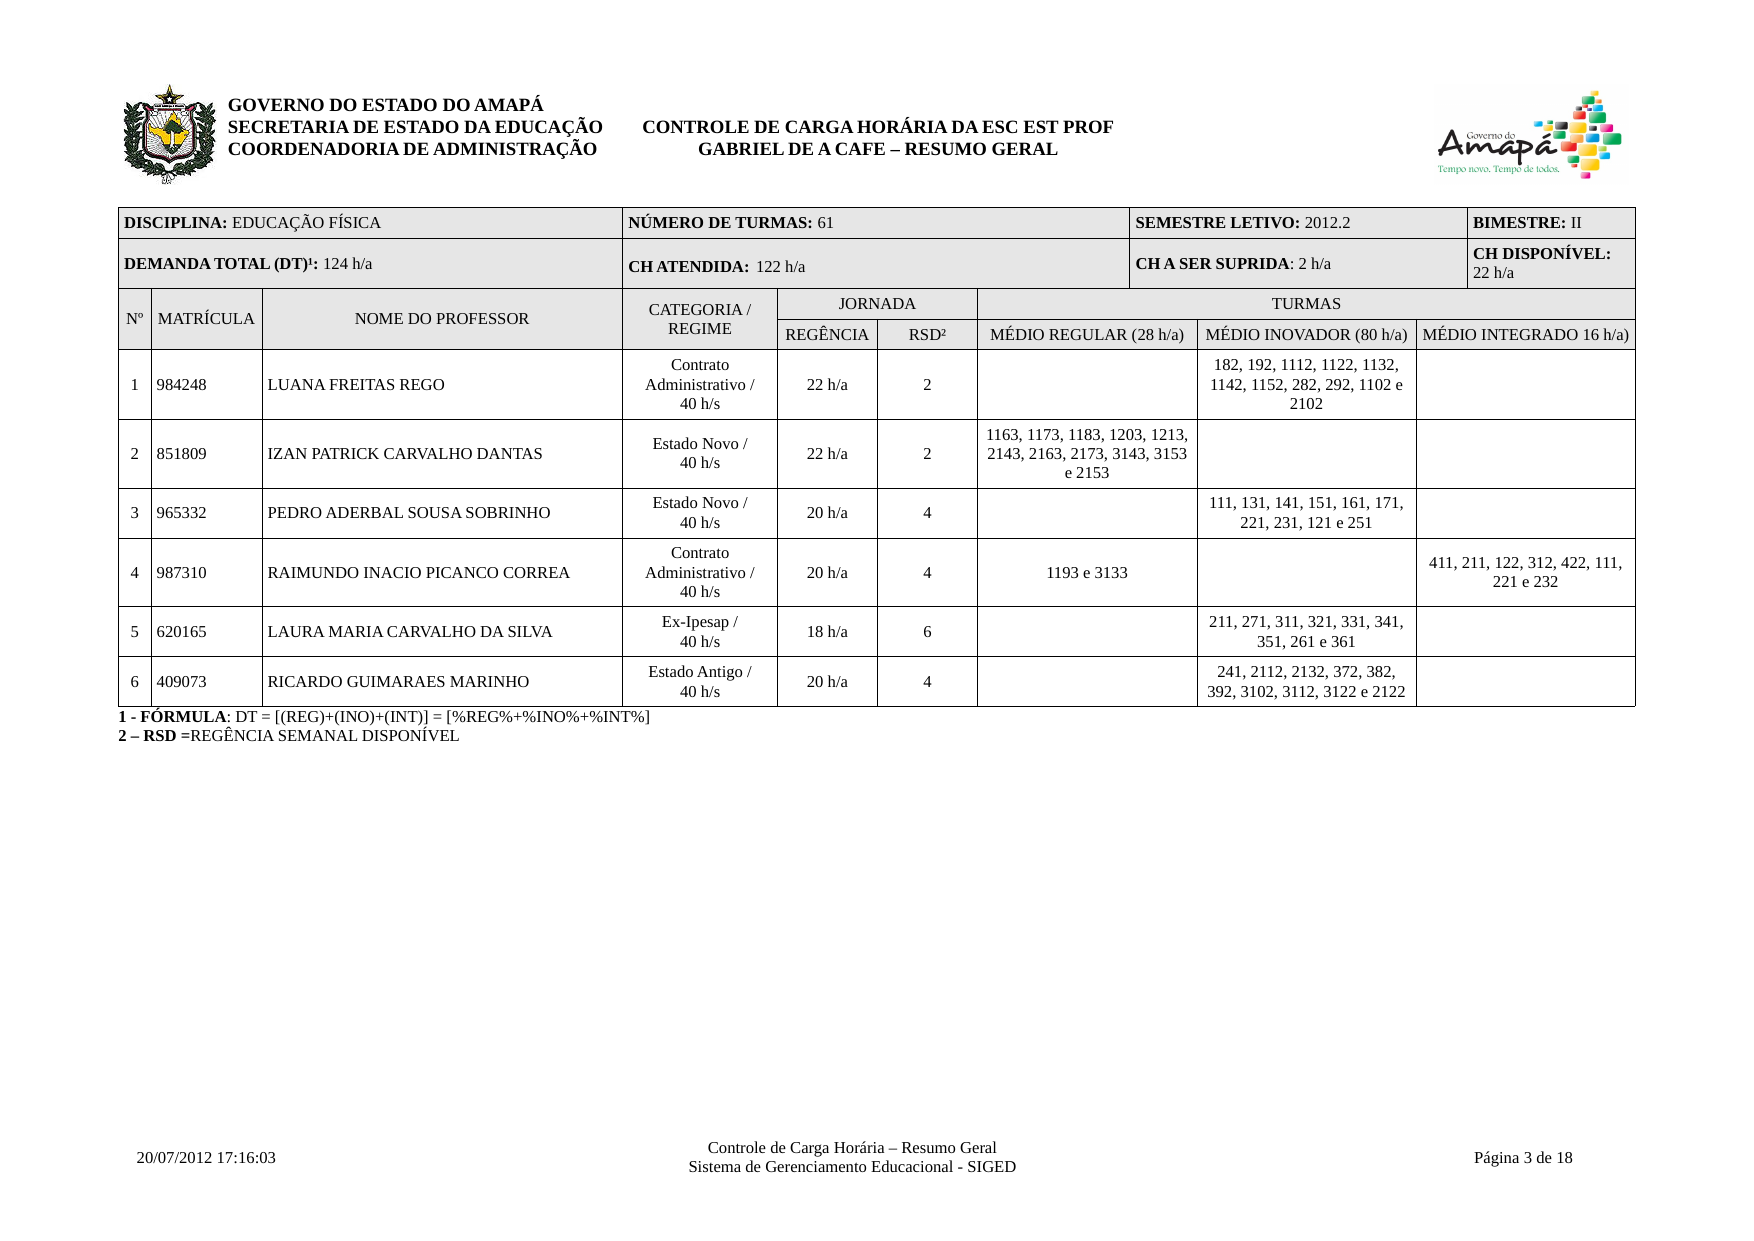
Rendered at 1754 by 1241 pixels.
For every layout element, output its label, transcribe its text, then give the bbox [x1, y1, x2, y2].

table_cell 409073 [152, 657, 262, 706]
picture [123, 84, 218, 185]
table_cell Estado Antigo / 40 h/s [623, 657, 777, 706]
table_cell [1198, 420, 1416, 487]
table_cell LUANA FREITAS REGO [263, 350, 622, 418]
table_cell TURMAS [978, 289, 1635, 319]
table_cell 182, 192, 1112, 1122, 1132, 1142, 1152, 282, 292, 1102 e 2102 [1198, 350, 1416, 418]
table_cell DEMANDA TOTAL (DT)¹: 124 h/a [119, 239, 622, 288]
table_cell MÉDIO REGULAR (28 h/a) [978, 320, 1197, 349]
table_cell [1417, 657, 1635, 706]
table_cell RICARDO GUIMARAES MARINHO [263, 657, 622, 706]
table_cell MATRÍCULA [152, 289, 262, 349]
table_cell RSD² [878, 320, 977, 349]
table_cell CH DISPONÍVEL: 22 h/a [1468, 239, 1635, 288]
table_cell 20 h/a [778, 539, 877, 606]
table_cell 20 h/a [778, 657, 877, 706]
table_cell [978, 607, 1197, 656]
table_cell [978, 489, 1197, 537]
table_cell 4 [878, 489, 977, 537]
table_cell [1198, 539, 1416, 606]
table_header DISCIPLINA: EDUCAÇÃO FÍSICA [119, 208, 622, 238]
table_cell PEDRO ADERBAL SOUSA SOBRINHO [263, 489, 622, 537]
table_cell 22 h/a [778, 350, 877, 418]
table_cell [1417, 489, 1635, 537]
table_cell 18 h/a [778, 607, 877, 656]
table_cell CH ATENDIDA: 122 h/a [623, 239, 1129, 288]
table_cell 987310 [152, 539, 262, 606]
table_cell 851809 [152, 420, 262, 487]
table_cell 20 h/a [778, 489, 877, 537]
table_cell [1417, 420, 1635, 487]
table_header NÚMERO DE TURMAS: 61 [623, 208, 1129, 238]
table_cell Nº [119, 289, 151, 349]
table_header BIMESTRE: II [1468, 208, 1635, 238]
table_cell CATEGORIA / REGIME [623, 289, 777, 349]
table_cell 3 [119, 489, 151, 537]
table_cell 620165 [152, 607, 262, 656]
table_cell Contrato Administrativo / 40 h/s [623, 350, 777, 418]
table_cell 2 [878, 420, 977, 487]
table_cell Contrato Administrativo / 40 h/s [623, 539, 777, 606]
table_cell Estado Novo / 40 h/s [623, 420, 777, 487]
table_cell NOME DO PROFESSOR [263, 289, 622, 349]
table_cell 4 [878, 539, 977, 606]
table_cell IZAN PATRICK CARVALHO DANTAS [263, 420, 622, 487]
table_cell 2 [878, 350, 977, 418]
table_cell Ex-Ipesap / 40 h/s [623, 607, 777, 656]
table_cell 4 [119, 539, 151, 606]
table_cell 1163, 1173, 1183, 1203, 1213, 2143, 2163, 2173, 3143, 3153 e 2153 [978, 420, 1197, 487]
text 1 - FÓRMULA: DT = [(REG)+(INO)+(INT)] = [%REG%+%INO%+%INT%] [118, 706, 1636, 726]
table_header SEMESTRE LETIVO: 2012.2 [1130, 208, 1467, 238]
table_cell MÉDIO INTEGRADO 16 h/a) [1417, 320, 1635, 349]
table_cell 5 [119, 607, 151, 656]
picture [1433, 84, 1629, 185]
table_cell 22 h/a [778, 420, 877, 487]
table_cell 1193 e 3133 [978, 539, 1197, 606]
table_cell [978, 657, 1197, 706]
table_cell CH A SER SUPRIDA: 2 h/a [1130, 239, 1467, 288]
table_cell 984248 [152, 350, 262, 418]
text 2 – RSD =REGÊNCIA SEMANAL DISPONÍVEL [118, 726, 1636, 745]
table_cell [1417, 607, 1635, 656]
table_cell Estado Novo / 40 h/s [623, 489, 777, 537]
table_cell 111, 131, 141, 151, 161, 171, 221, 231, 121 e 251 [1198, 489, 1416, 537]
table_cell [1417, 350, 1635, 418]
table_cell 411, 211, 122, 312, 422, 111, 221 e 232 [1417, 539, 1635, 606]
table_cell 4 [878, 657, 977, 706]
table_cell 211, 271, 311, 321, 331, 341, 351, 261 e 361 [1198, 607, 1416, 656]
table_cell JORNADA [778, 289, 977, 319]
table_cell REGÊNCIA [778, 320, 877, 349]
table_cell 2 [119, 420, 151, 487]
table_cell [978, 350, 1197, 418]
table_cell 1 [119, 350, 151, 418]
table_cell 965332 [152, 489, 262, 537]
table_cell RAIMUNDO INACIO PICANCO CORREA [263, 539, 622, 606]
table_cell 6 [119, 657, 151, 706]
table_cell LAURA MARIA CARVALHO DA SILVA [263, 607, 622, 656]
table_cell 6 [878, 607, 977, 656]
table_cell MÉDIO INOVADOR (80 h/a) [1198, 320, 1416, 349]
table_cell 241, 2112, 2132, 372, 382, 392, 3102, 3112, 3122 e 2122 [1198, 657, 1416, 706]
